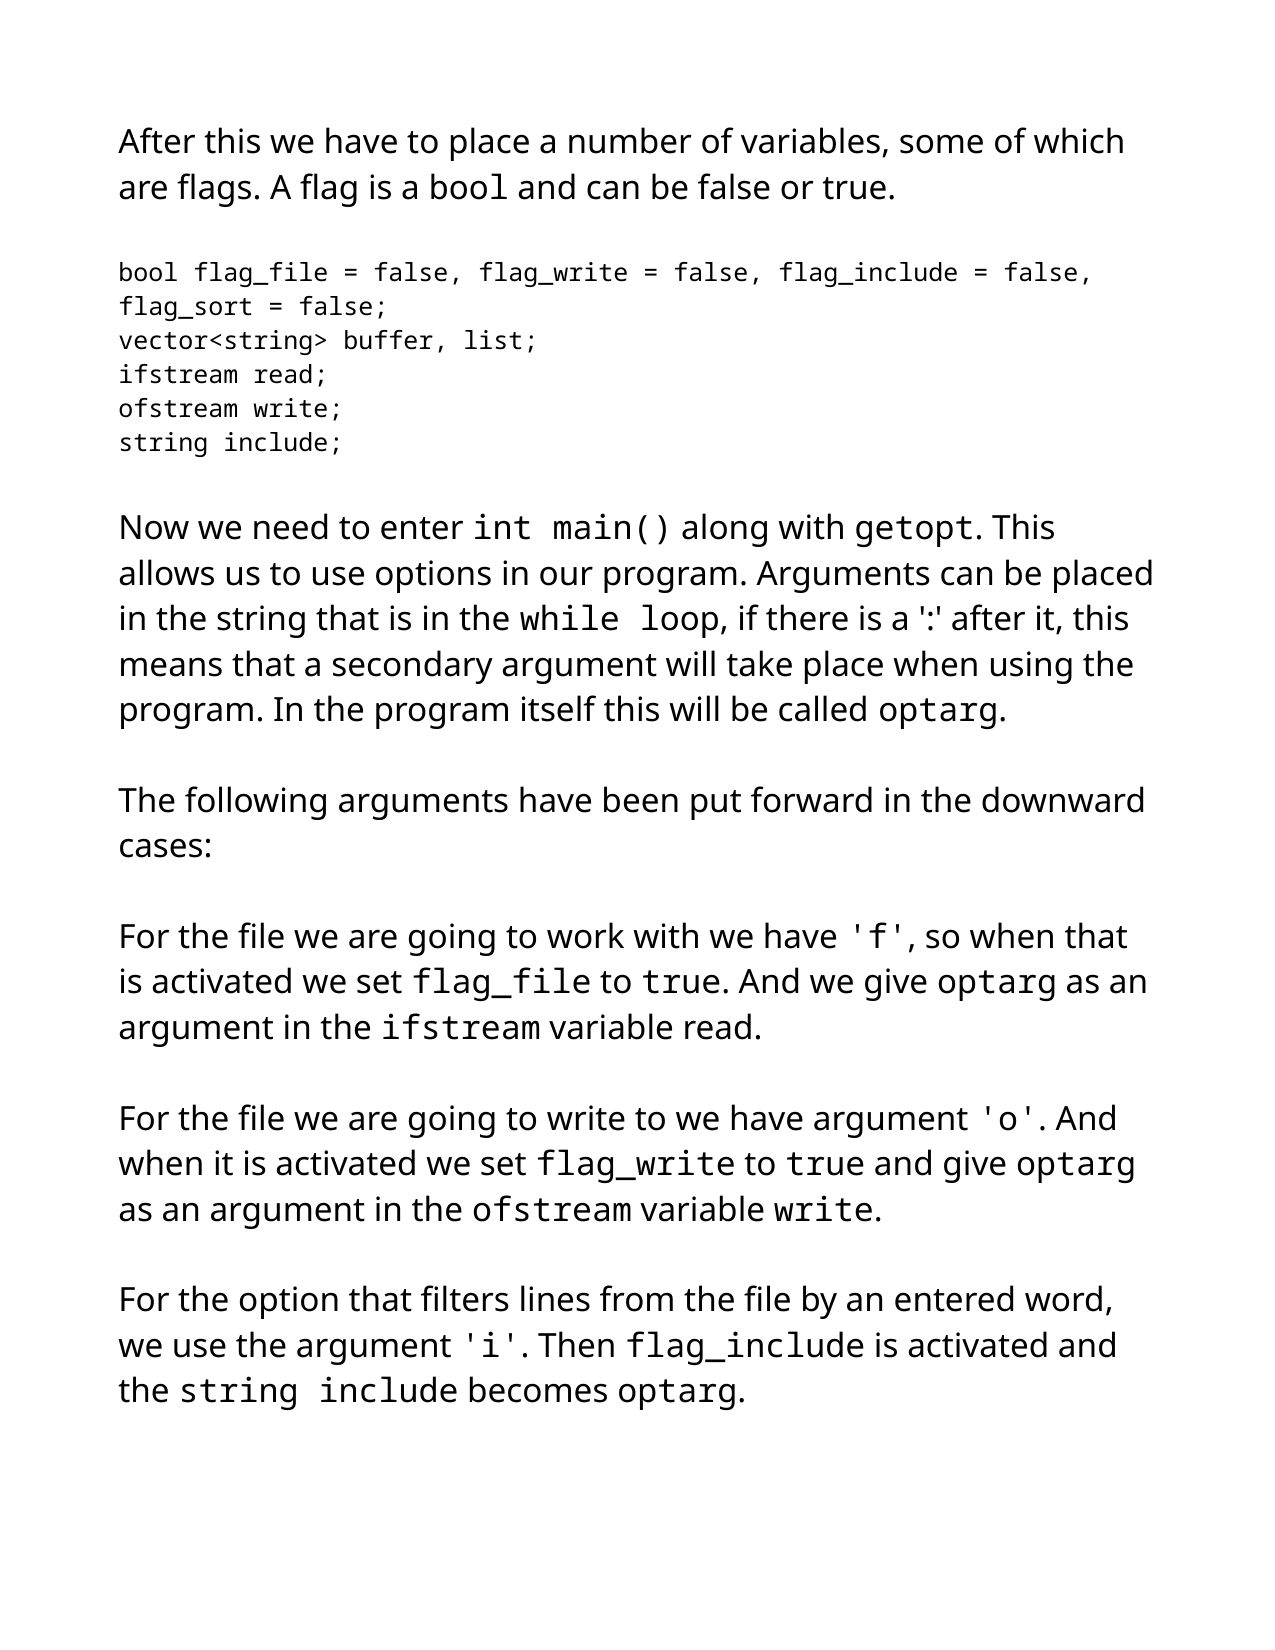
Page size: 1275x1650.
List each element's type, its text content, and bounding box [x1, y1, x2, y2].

text For the file we are going to write to we have argument 'o'. And when it is activated we set flag_write to true and give optarg as an argument in the ofstream variable write. [118, 1094, 1157, 1231]
text ofstream write; [118, 391, 1157, 425]
text vector<string> buffer, list; [118, 322, 1157, 357]
text The following arguments have been put forward in the downward cases: [118, 777, 1157, 867]
text ifstream read; [118, 357, 1157, 391]
text Now we need to enter int main() along with getopt. This allows us to use options in our program. Arguments can be placed in the string that is in the while loop, if there is a ':' after it, this means that a secondary argument will take place when using the program. In the program itself this will be called optarg. [118, 504, 1157, 731]
text string include; [118, 425, 1157, 459]
text bool flag_file = false, flag_write = false, flag_include = false, flag_sort = false; [118, 254, 1157, 322]
text For the option that filters lines from the file by an entered word, we use the argument 'i'. Then flag_include is activated and the string include becomes optarg. [118, 1276, 1157, 1412]
text For the file we are going to work with we have 'f', so when that is activated we set flag_file to true. And we give optarg as an argument in the ifstream variable read. [118, 913, 1157, 1049]
text After this we have to place a number of variables, some of which are flags. A flag is a bool and can be false or true. [118, 118, 1157, 209]
